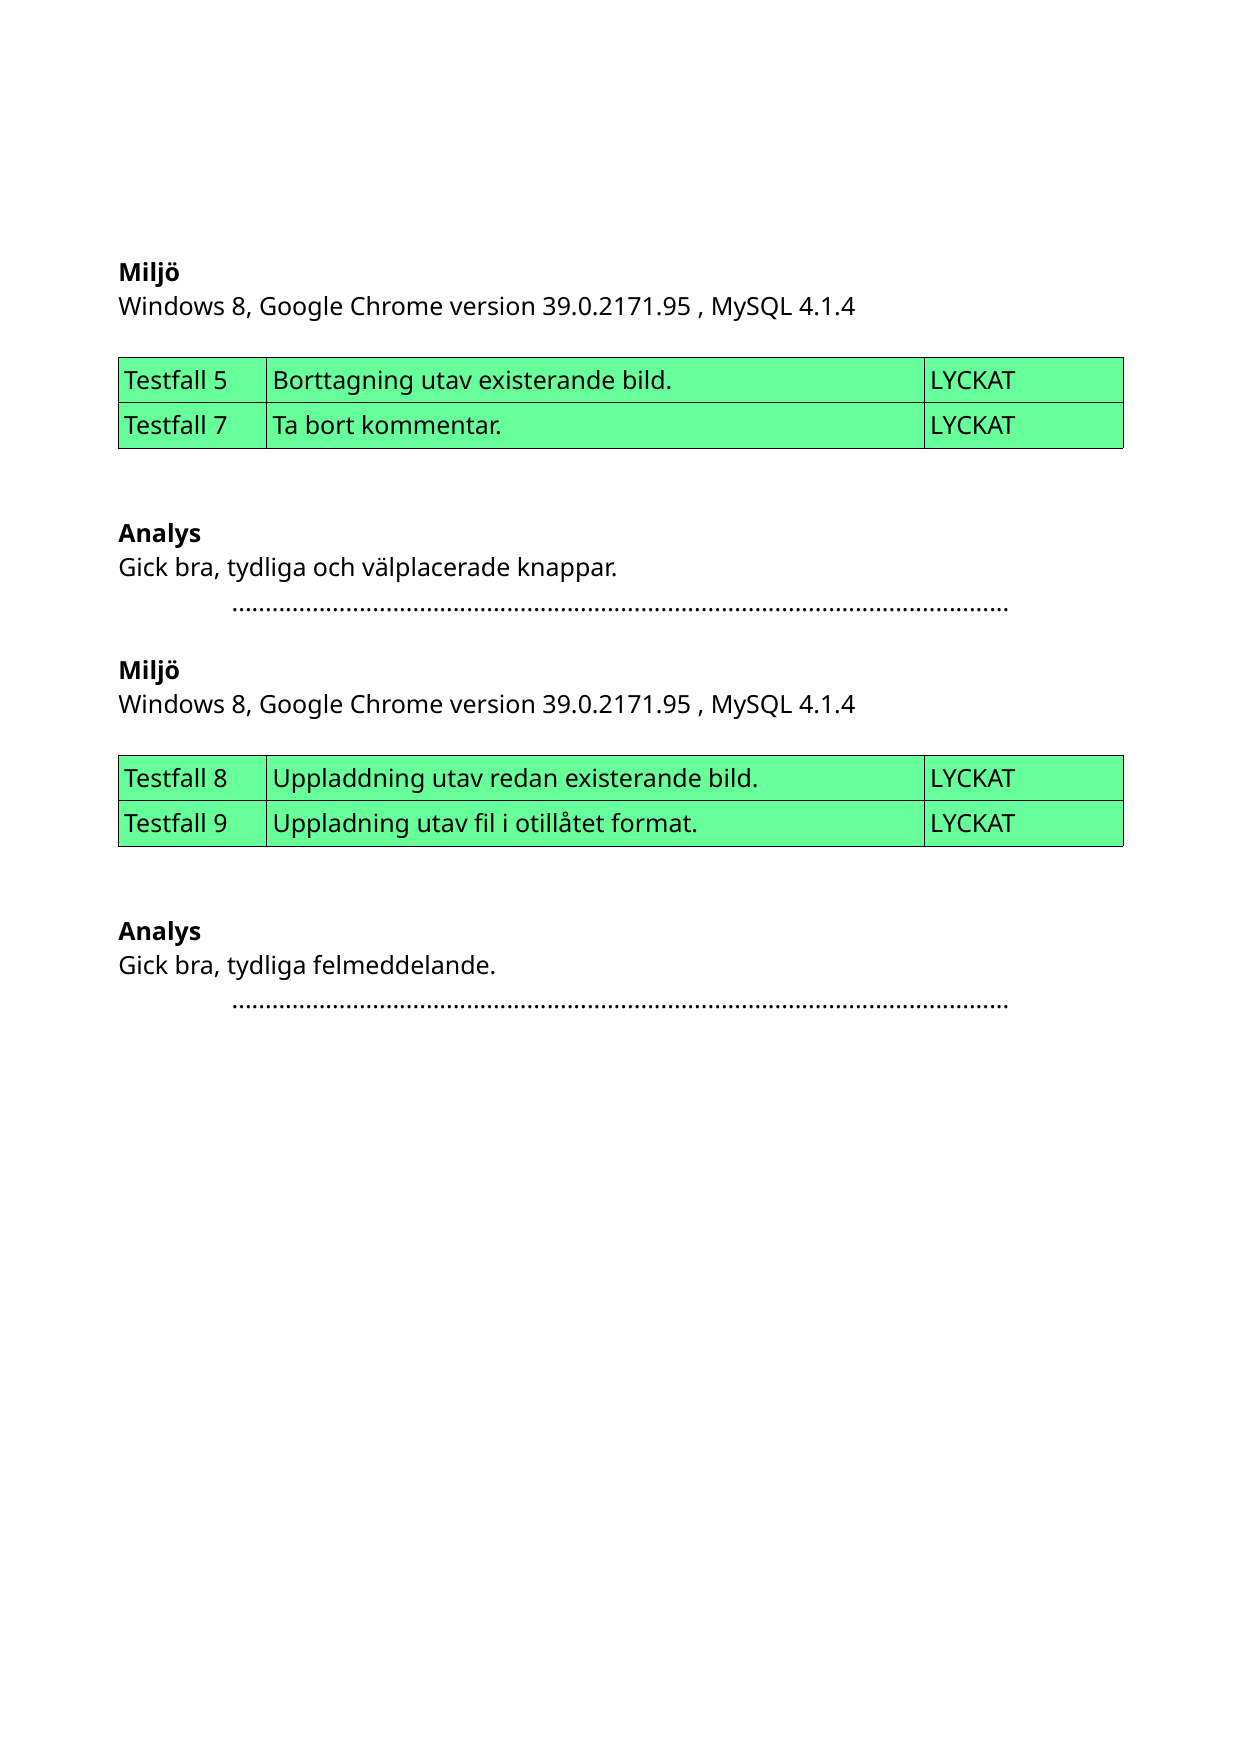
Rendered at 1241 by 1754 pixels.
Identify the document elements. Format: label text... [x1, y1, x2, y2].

table_header LYCKAT [925, 358, 1123, 402]
table_cell LYCKAT [925, 801, 1123, 846]
table_header LYCKAT [925, 756, 1123, 800]
table_header Testfall 8 [119, 756, 266, 800]
table_cell Uppladning utav fil i otillåtet format. [267, 801, 924, 846]
text Gick bra, tydliga och välplacerade knappar. [118, 550, 1122, 584]
table_cell Testfall 9 [119, 801, 266, 846]
text .................................................................................................................... [118, 584, 1122, 618]
text Analys [118, 516, 1122, 550]
table_header Borttagning utav existerande bild. [267, 358, 924, 402]
text Windows 8, Google Chrome version 39.0.2171.95 , MySQL 4.1.4 [118, 288, 1122, 322]
text Miljö [118, 254, 1122, 288]
text Miljö [118, 652, 1122, 686]
text .................................................................................................................... [118, 982, 1122, 1016]
table_cell Ta bort kommentar. [267, 403, 924, 448]
table_header Uppladdning utav redan existerande bild. [267, 756, 924, 800]
text Windows 8, Google Chrome version 39.0.2171.95 , MySQL 4.1.4 [118, 686, 1122, 720]
text Analys [118, 914, 1122, 948]
table_header Testfall 5 [119, 358, 266, 402]
table_cell Testfall 7 [119, 403, 266, 448]
table_cell LYCKAT [925, 403, 1123, 448]
text Gick bra, tydliga felmeddelande. [118, 948, 1122, 982]
